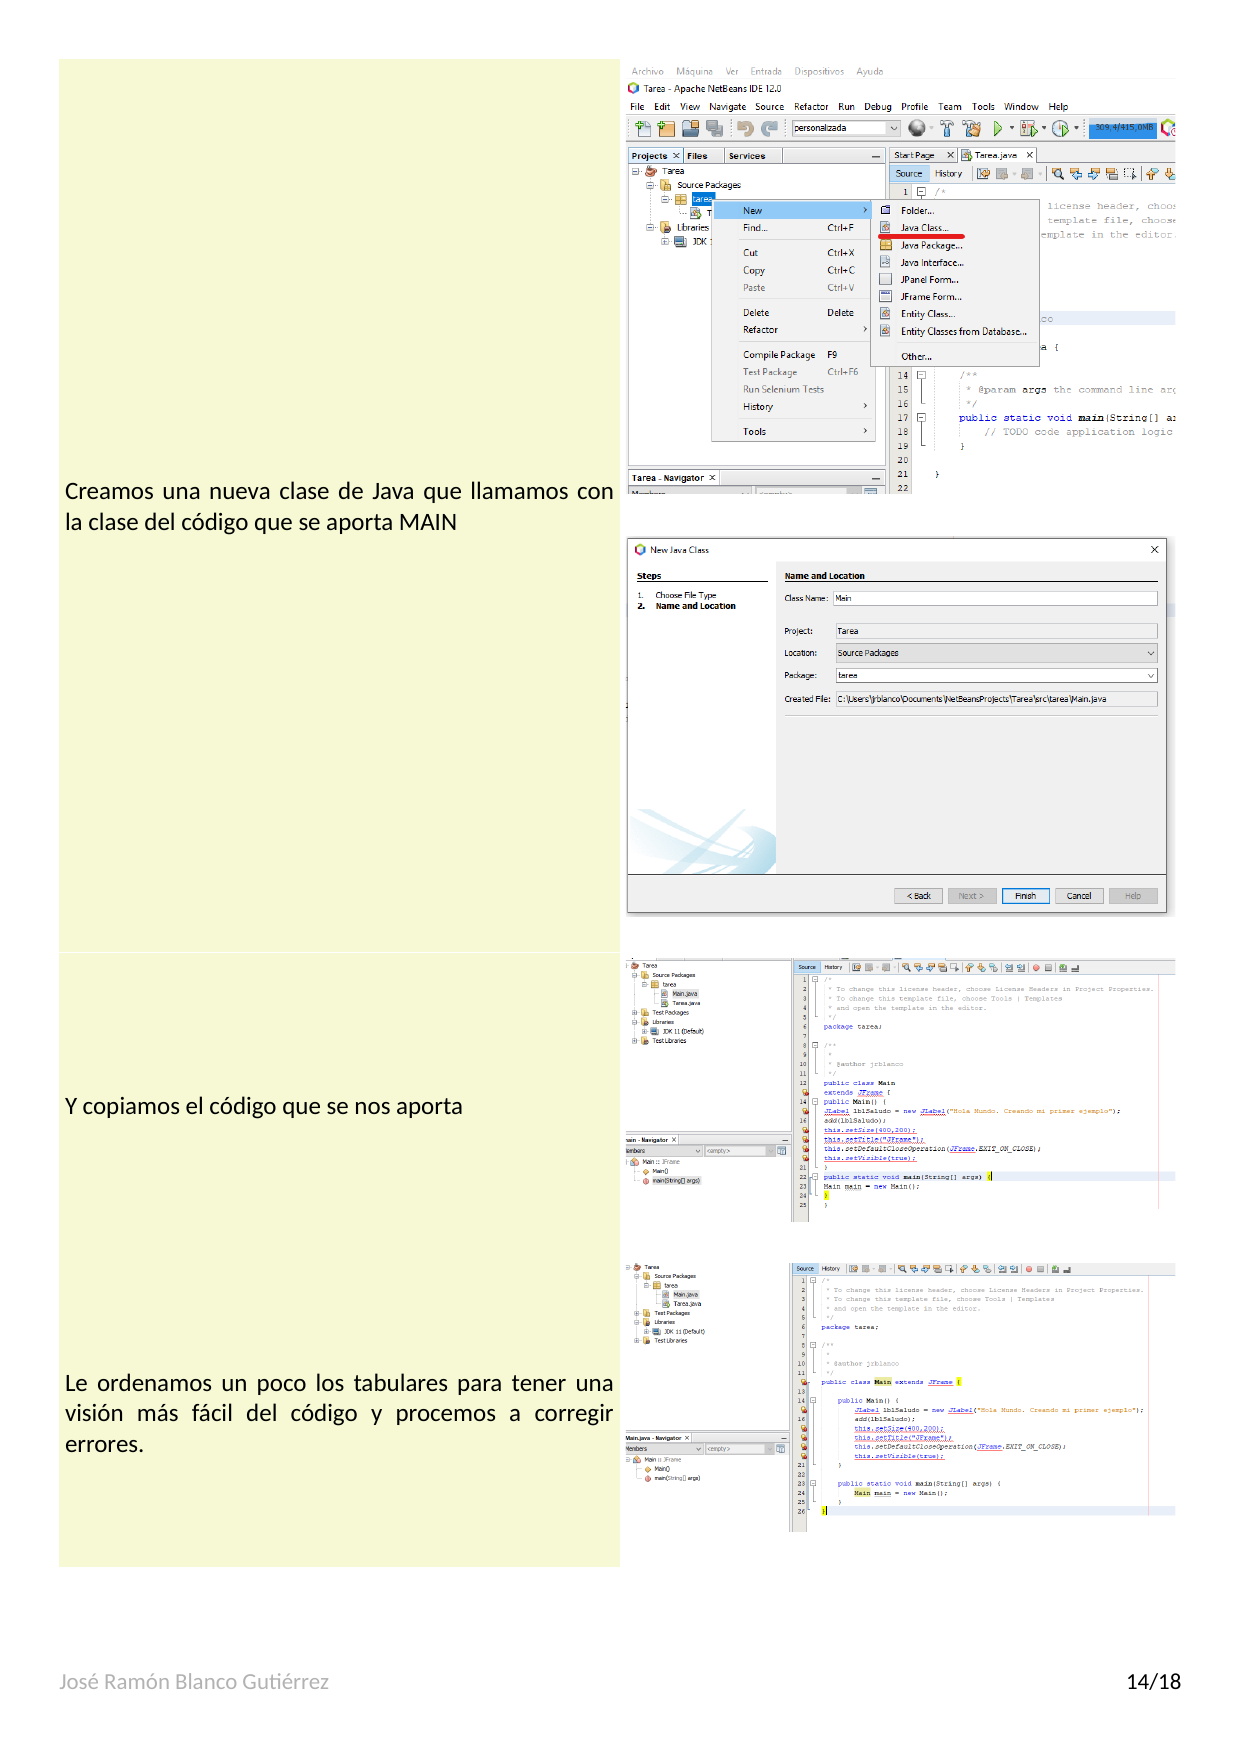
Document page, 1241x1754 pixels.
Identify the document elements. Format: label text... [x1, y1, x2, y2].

table_cell [620, 530, 1181, 952]
table_cell Y copiamos el código que se nos aporta [59, 953, 620, 1258]
table_cell Creamos una nueva clase de Java que llamamos con la clase del código que se aporta MAIN [59, 59, 620, 952]
picture [625, 958, 1176, 1222]
picture [625, 536, 1176, 917]
table_cell [620, 1258, 1181, 1567]
table_cell Le ordenamos un poco los tabulares para tener una visión más fácil del código y procemos a corregir errores. [59, 1258, 620, 1567]
table_cell [620, 59, 1181, 530]
picture [625, 64, 1176, 494]
picture [625, 1263, 1176, 1532]
table_cell [620, 953, 1181, 1258]
